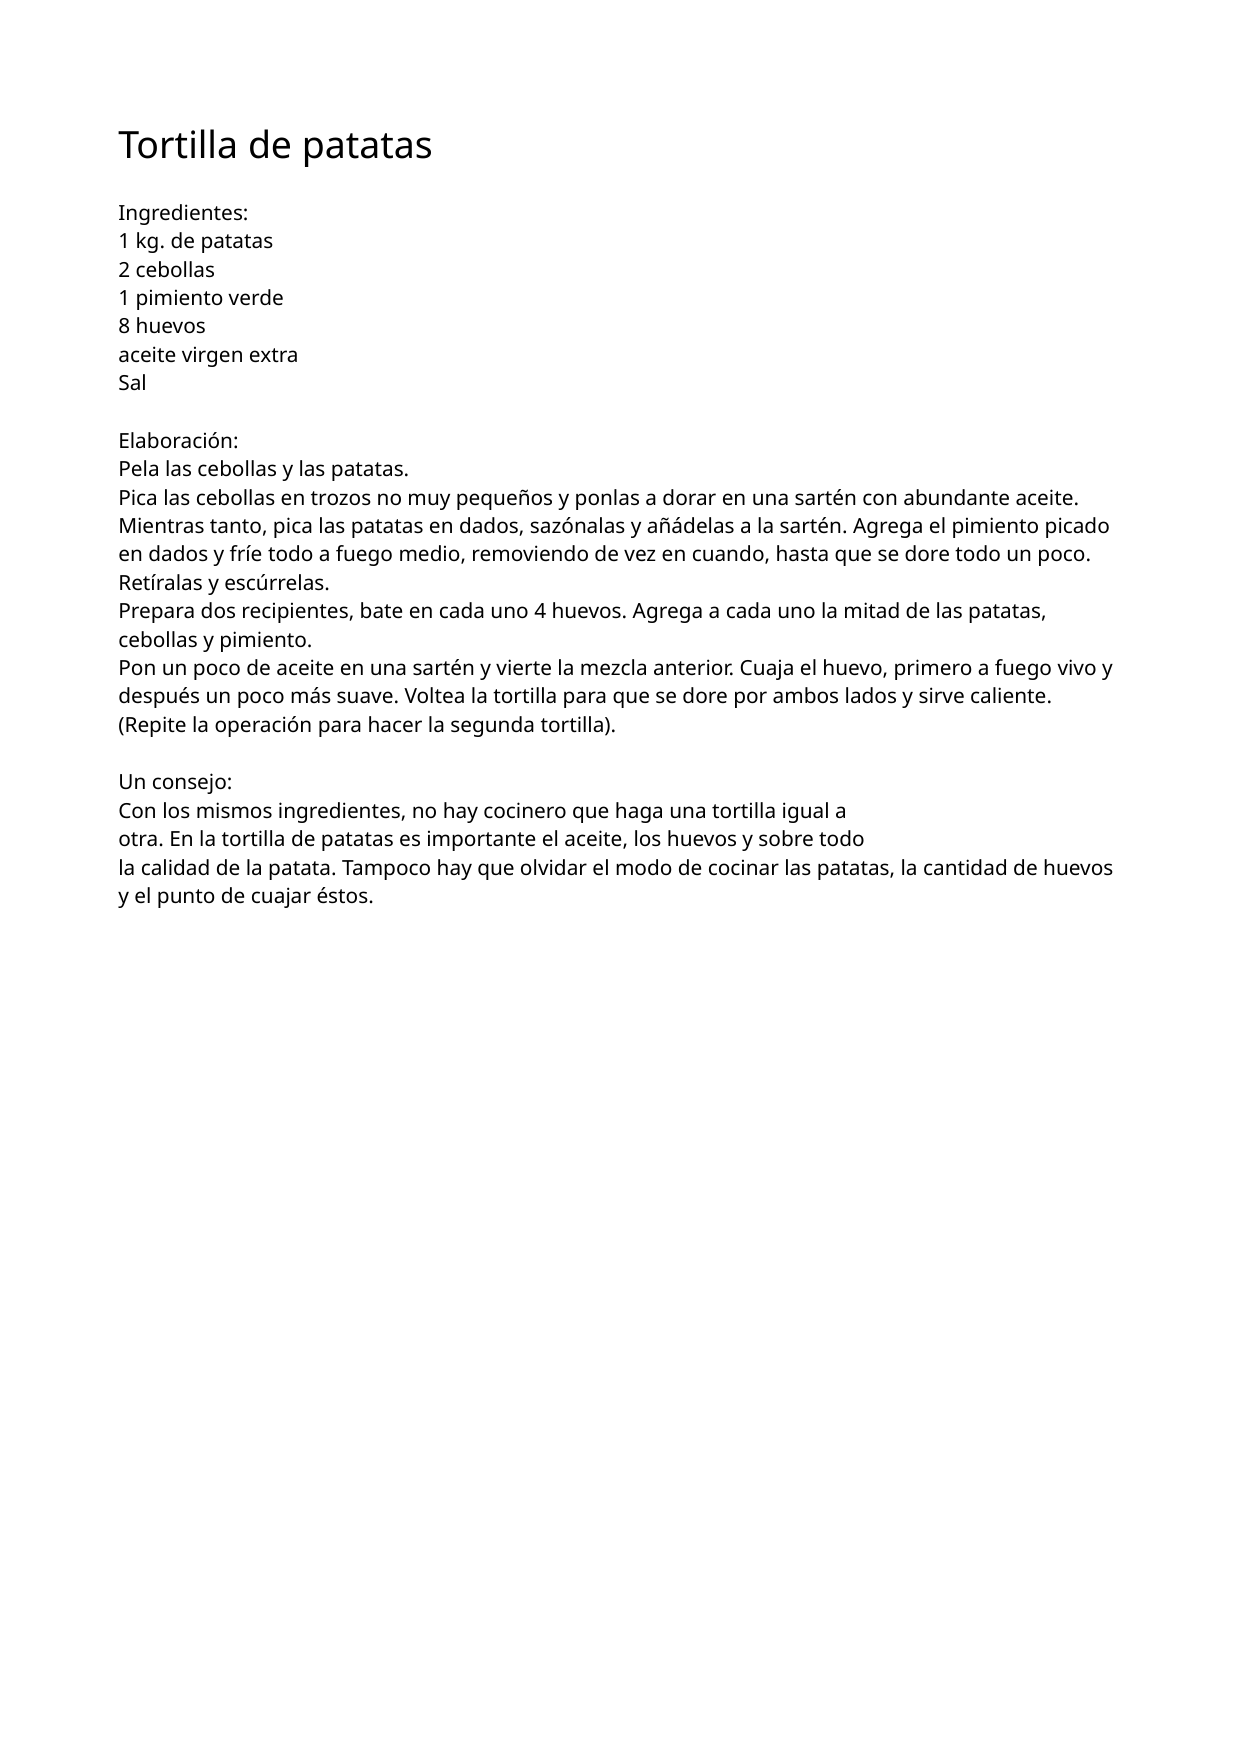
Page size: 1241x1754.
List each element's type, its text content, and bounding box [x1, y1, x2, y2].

text Pica las cebollas en trozos no muy pequeños y ponlas a dorar en una sartén con abundante aceite. [118, 483, 1122, 511]
text Sal [118, 368, 1122, 397]
text la calidad de la patata. Tampoco hay que olvidar el modo de cocinar las patatas, la cantidad de huevos y el punto de cuajar éstos. [118, 853, 1122, 909]
text Con los mismos ingredientes, no hay cocinero que haga una tortilla igual a [118, 796, 1122, 824]
text Elaboración: [118, 426, 1122, 454]
text 1 kg. de patatas [118, 226, 1122, 255]
text Ingredientes: [118, 198, 1122, 226]
text Mientras tanto, pica las patatas en dados, sazónalas y añádelas a la sartén. Agrega el pimiento picado en dados y fríe todo a fuego medio, removiendo de vez en cuando, hasta que se dore todo un poco. Retíralas y escúrrelas. [118, 511, 1122, 596]
text otra. En la tortilla de patatas es importante el aceite, los huevos y sobre todo [118, 824, 1122, 853]
text Pon un poco de aceite en una sartén y vierte la mezcla anterior. Cuaja el huevo, primero a fuego vivo y después un poco más suave. Voltea la tortilla para que se dore por ambos lados y sirve caliente. (Repite la operación para hacer la segunda tortilla). [118, 653, 1122, 738]
text Tortilla de patatas [118, 118, 1122, 169]
text 2 cebollas [118, 255, 1122, 283]
text Prepara dos recipientes, bate en cada uno 4 huevos. Agrega a cada uno la mitad de las patatas, cebollas y pimiento. [118, 596, 1122, 653]
text 8 huevos [118, 312, 1122, 340]
text Pela las cebollas y las patatas. [118, 454, 1122, 483]
text 1 pimiento verde [118, 283, 1122, 312]
text aceite virgen extra [118, 340, 1122, 368]
text Un consejo: [118, 767, 1122, 796]
